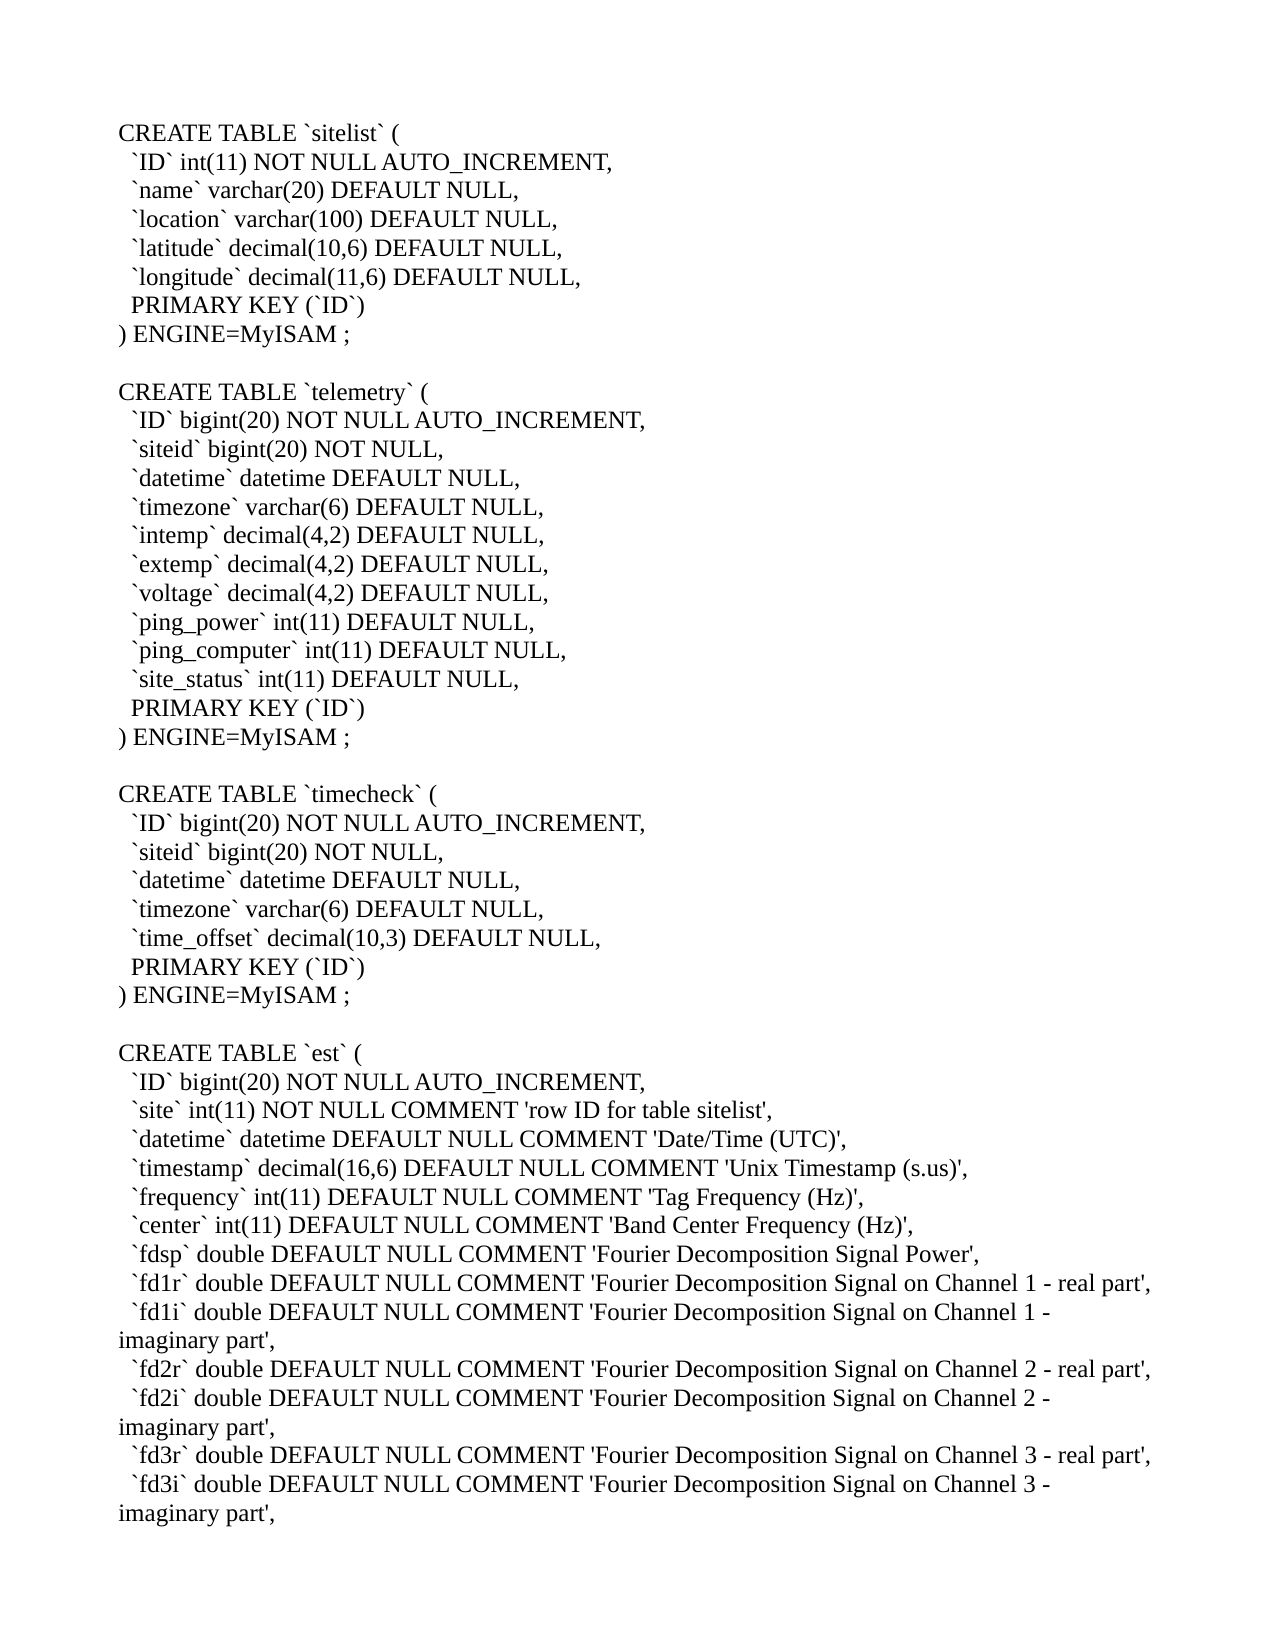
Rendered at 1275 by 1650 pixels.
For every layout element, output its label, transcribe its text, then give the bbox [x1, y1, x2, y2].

text `fd1i` double DEFAULT NULL COMMENT 'Fourier Decomposition Signal on Channel 1 - imaginary part', [118, 1297, 1157, 1354]
text `ID` bigint(20) NOT NULL AUTO_INCREMENT, [118, 1067, 1157, 1096]
text PRIMARY KEY (`ID`) [118, 291, 1157, 319]
text ) ENGINE=MyISAM ; [118, 319, 1157, 348]
text `siteid` bigint(20) NOT NULL, [118, 837, 1157, 866]
text CREATE TABLE `timecheck` ( [118, 779, 1157, 808]
text `timezone` varchar(6) DEFAULT NULL, [118, 894, 1157, 923]
text `timestamp` decimal(16,6) DEFAULT NULL COMMENT 'Unix Timestamp (s.us)', [118, 1153, 1157, 1182]
text `fd3r` double DEFAULT NULL COMMENT 'Fourier Decomposition Signal on Channel 3 - real part', [118, 1441, 1157, 1469]
text `ping_power` int(11) DEFAULT NULL, [118, 607, 1157, 636]
text `voltage` decimal(4,2) DEFAULT NULL, [118, 578, 1157, 607]
text `center` int(11) DEFAULT NULL COMMENT 'Band Center Frequency (Hz)', [118, 1211, 1157, 1239]
text `datetime` datetime DEFAULT NULL COMMENT 'Date/Time (UTC)', [118, 1124, 1157, 1153]
text `name` varchar(20) DEFAULT NULL, [118, 176, 1157, 204]
text `fd2i` double DEFAULT NULL COMMENT 'Fourier Decomposition Signal on Channel 2 - imaginary part', [118, 1383, 1157, 1441]
text `longitude` decimal(11,6) DEFAULT NULL, [118, 262, 1157, 291]
text CREATE TABLE `est` ( [118, 1038, 1157, 1067]
text `ID` bigint(20) NOT NULL AUTO_INCREMENT, [118, 406, 1157, 434]
text `ID` int(11) NOT NULL AUTO_INCREMENT, [118, 147, 1157, 176]
text PRIMARY KEY (`ID`) [118, 952, 1157, 981]
text `site_status` int(11) DEFAULT NULL, [118, 664, 1157, 693]
text `latitude` decimal(10,6) DEFAULT NULL, [118, 233, 1157, 262]
text `datetime` datetime DEFAULT NULL, [118, 463, 1157, 492]
text `fd3i` double DEFAULT NULL COMMENT 'Fourier Decomposition Signal on Channel 3 - imaginary part', [118, 1469, 1157, 1527]
text `fdsp` double DEFAULT NULL COMMENT 'Fourier Decomposition Signal Power', [118, 1239, 1157, 1268]
text ) ENGINE=MyISAM ; [118, 981, 1157, 1009]
text PRIMARY KEY (`ID`) [118, 693, 1157, 722]
text `time_offset` decimal(10,3) DEFAULT NULL, [118, 923, 1157, 952]
text `fd1r` double DEFAULT NULL COMMENT 'Fourier Decomposition Signal on Channel 1 - real part', [118, 1268, 1157, 1297]
text `intemp` decimal(4,2) DEFAULT NULL, [118, 521, 1157, 549]
text `extemp` decimal(4,2) DEFAULT NULL, [118, 549, 1157, 578]
text `timezone` varchar(6) DEFAULT NULL, [118, 492, 1157, 521]
text `siteid` bigint(20) NOT NULL, [118, 434, 1157, 463]
text CREATE TABLE `sitelist` ( [118, 118, 1157, 147]
text `datetime` datetime DEFAULT NULL, [118, 866, 1157, 894]
text CREATE TABLE `telemetry` ( [118, 377, 1157, 406]
text `fd2r` double DEFAULT NULL COMMENT 'Fourier Decomposition Signal on Channel 2 - real part', [118, 1354, 1157, 1383]
text `site` int(11) NOT NULL COMMENT 'row ID for table sitelist', [118, 1096, 1157, 1124]
text `location` varchar(100) DEFAULT NULL, [118, 204, 1157, 233]
text `ping_computer` int(11) DEFAULT NULL, [118, 636, 1157, 664]
text `frequency` int(11) DEFAULT NULL COMMENT 'Tag Frequency (Hz)', [118, 1182, 1157, 1211]
text `ID` bigint(20) NOT NULL AUTO_INCREMENT, [118, 808, 1157, 837]
text ) ENGINE=MyISAM ; [118, 722, 1157, 751]
